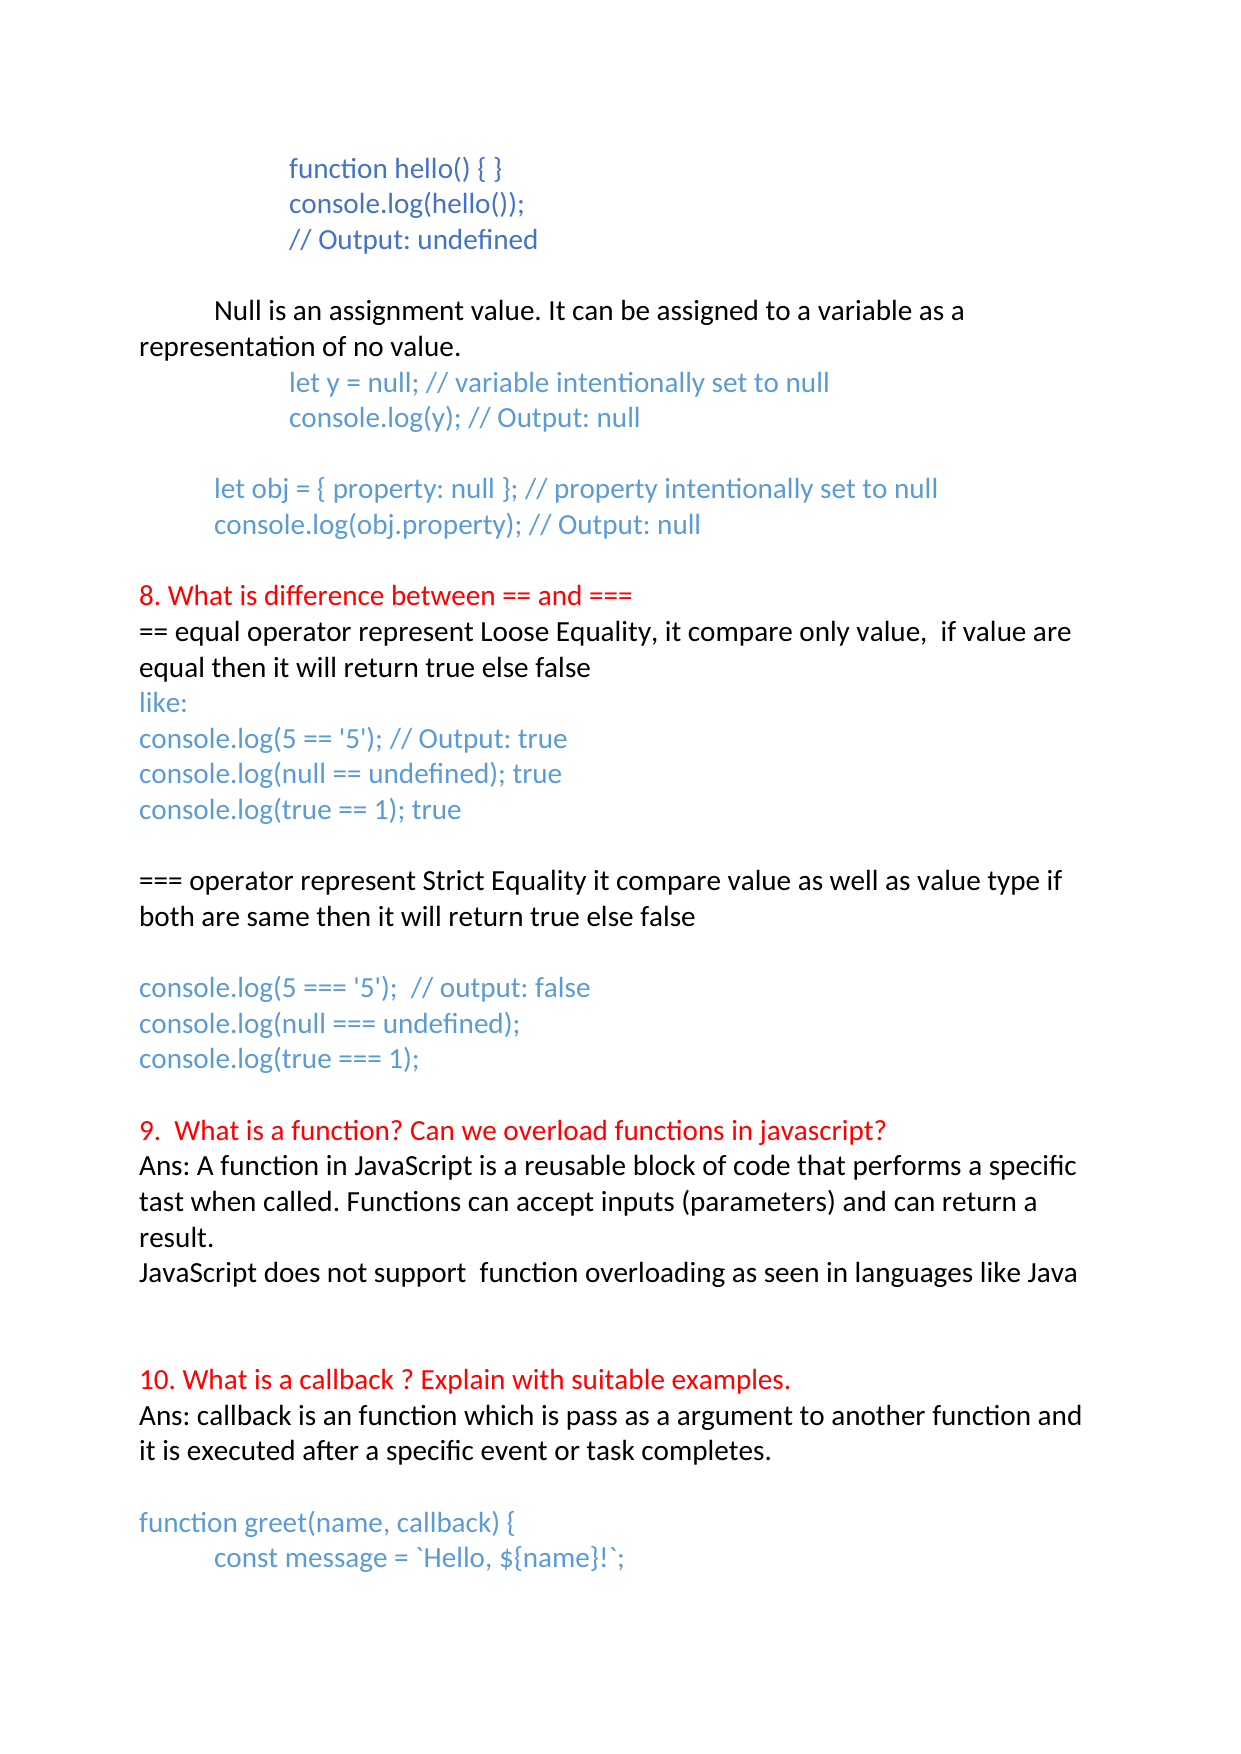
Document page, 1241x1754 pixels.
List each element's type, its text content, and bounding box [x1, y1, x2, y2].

text let obj = { property: null }; // property intentionally set to null [139, 471, 1101, 506]
text console.log(true === 1); [139, 1041, 1101, 1076]
text 8. What is difference between == and === [139, 577, 1101, 613]
text console.log(5 === '5'); // output: false [139, 969, 1101, 1005]
text console.log(5 == '5'); // Output: true [139, 720, 1101, 756]
text Ans: callback is an function which is pass as a argument to another function and it is executed after a specific event or task completes. [139, 1397, 1101, 1468]
text let y = null; // variable intentionally set to null [139, 364, 1101, 399]
text const message = `Hello, ${name}!`; [139, 1539, 1101, 1575]
text function greet(name, callback) { [139, 1504, 1101, 1539]
text Null is an assignment value. It can be assigned to a variable as a representation of no value. [139, 292, 1101, 364]
text console.log(obj.property); // Output: null [139, 506, 1101, 542]
text === operator represent Strict Equality it compare value as well as value type if both are same then it will return true else false [139, 862, 1101, 934]
text console.log(null == undefined); true [139, 756, 1101, 791]
text console.log(y); // Output: null [139, 399, 1101, 435]
text // Output: undefined [139, 221, 1101, 257]
text 9. What is a function? Can we overload functions in javascript? [139, 1112, 1101, 1147]
text 10. What is a callback ? Explain with suitable examples. [139, 1361, 1101, 1397]
text == equal operator represent Loose Equality, it compare only value, if value are equal then it will return true else false [139, 613, 1101, 684]
text console.log(hello()); [139, 186, 1101, 221]
text console.log(true == 1); true [139, 791, 1101, 827]
text JavaScript does not support function overloading as seen in languages like Java [139, 1254, 1101, 1290]
text function hello() { } [139, 150, 1101, 186]
text like: [139, 684, 1101, 720]
text Ans: A function in JavaScript is a reusable block of code that performs a specific tast when called. Functions can accept inputs (parameters) and can return a result. [139, 1147, 1101, 1254]
text console.log(null === undefined); [139, 1005, 1101, 1041]
